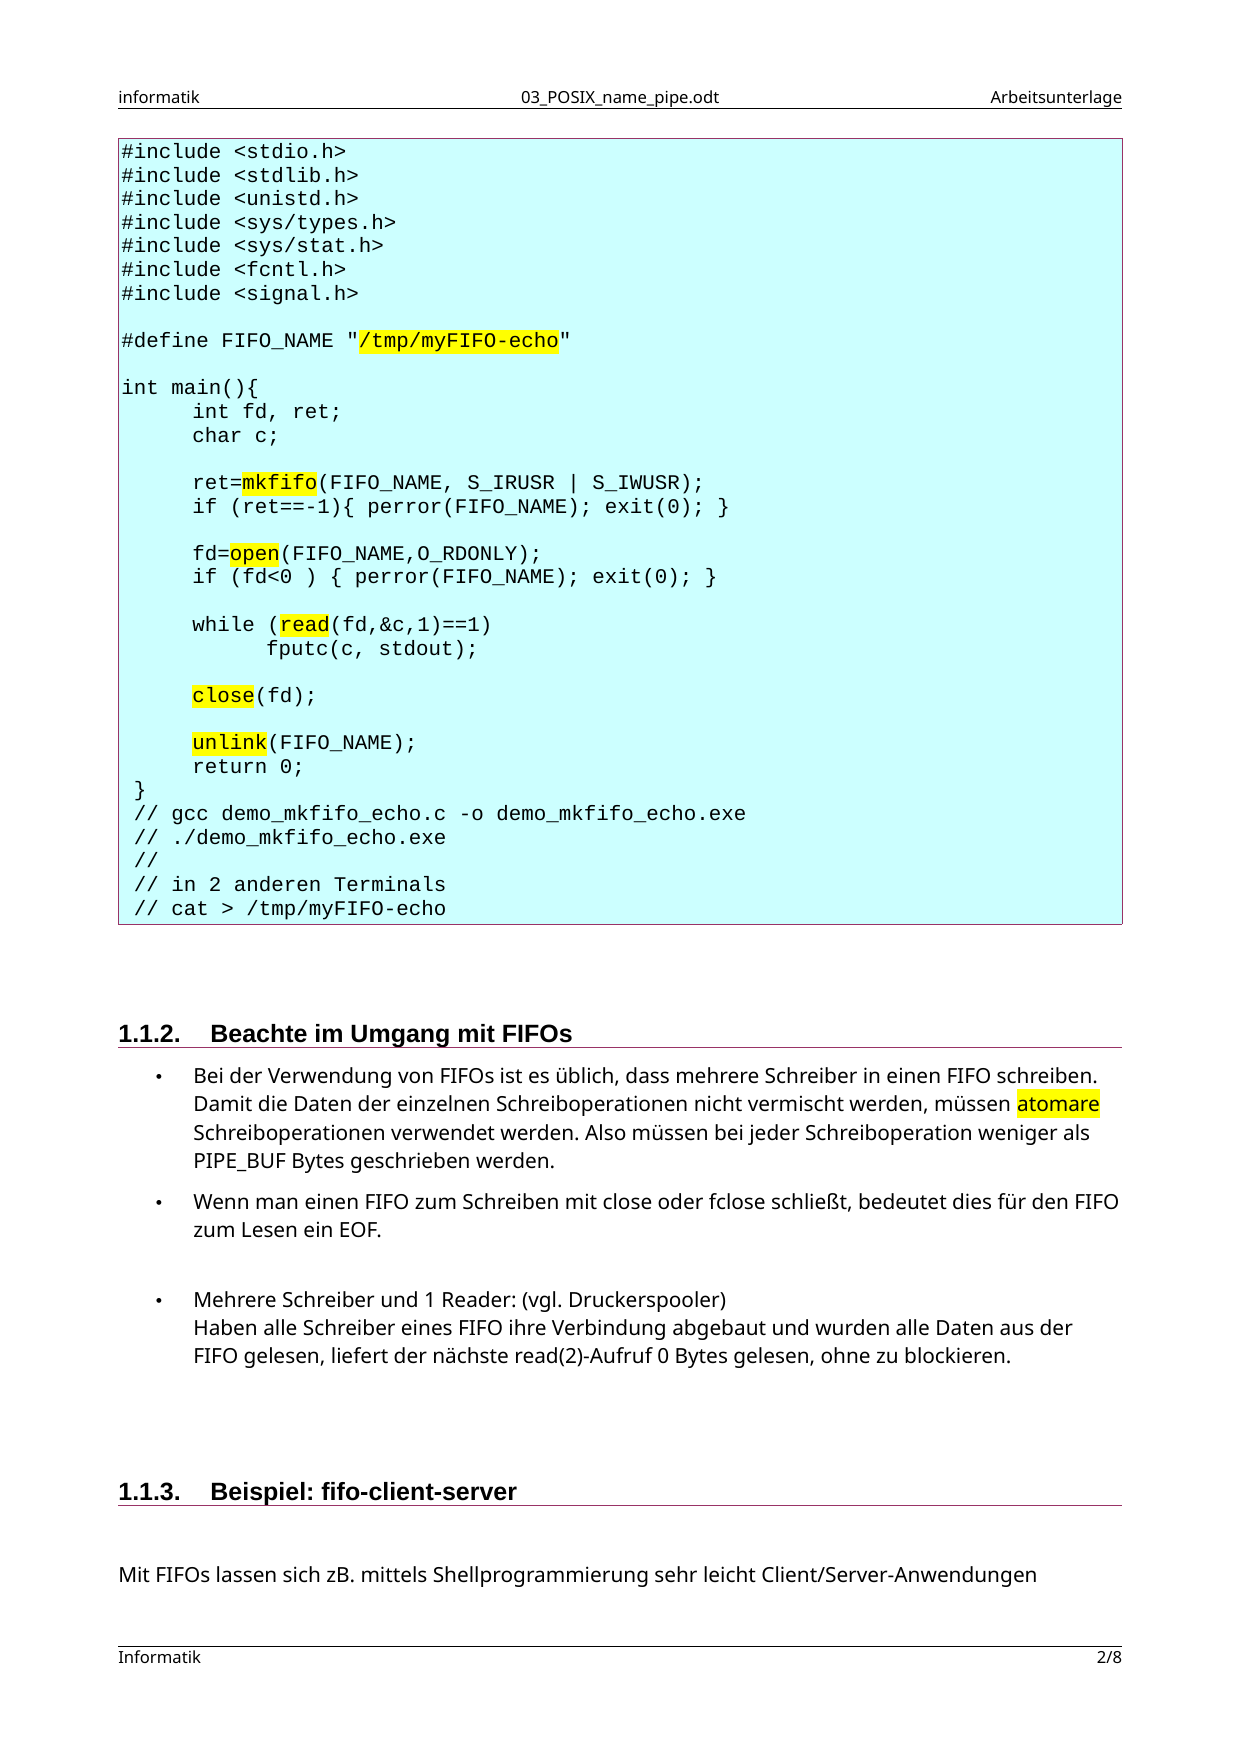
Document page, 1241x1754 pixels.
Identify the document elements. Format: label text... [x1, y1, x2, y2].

text char c; [119, 422, 1122, 445]
text return 0; [119, 753, 1122, 776]
subtitle Beachte im Umgang mit FIFOs [118, 1018, 1122, 1047]
text #include <stdio.h> [119, 139, 1122, 162]
text ret=mkfifo(FIFO_NAME, S_IRUSR | S_IWUSR); [119, 469, 1122, 493]
text while (read(fd,&c,1)==1) [119, 611, 1122, 634]
text fd=open(FIFO_NAME,O_RDONLY); [119, 540, 1122, 563]
text #include <sys/stat.h> [119, 232, 1122, 256]
text close(fd); [119, 682, 1122, 705]
text #include <stdlib.h> [119, 162, 1122, 185]
text // gcc demo_mkfifo_echo.c -o demo_mkfifo_echo.exe [119, 800, 1122, 824]
text // cat > /tmp/myFIFO-echo [119, 894, 1122, 924]
text Mit FIFOs lassen sich zB. mittels Shellprogrammierung sehr leicht Client/Server-Anwendungen [118, 1560, 1122, 1588]
text #include <fcntl.h> [119, 256, 1122, 280]
list Wenn man einen FIFO zum Schreiben mit close oder fclose schließt, bedeutet dies für den FIFO zum Lesen ein EOF. [156, 1187, 1122, 1272]
list Mehrere Schreiber und 1 Reader: (vgl. Druckerspooler) Haben alle Schreiber eines FIFO ihre Verbindung abgebaut und wurden alle Daten aus der FIFO gelesen, liefert der nächste read(2)-Aufruf 0 Bytes gelesen, ohne zu blockieren. [156, 1285, 1122, 1370]
text // ./demo_mkfifo_echo.exe [119, 824, 1122, 847]
text fputc(c, stdout); [119, 634, 1122, 658]
text #define FIFO_NAME "/tmp/myFIFO-echo" [119, 327, 1122, 351]
text // [119, 847, 1122, 871]
list Bei der Verwendung von FIFOs ist es üblich, dass mehrere Schreiber in einen FIFO schreiben. Damit die Daten der einzelnen Schreiboperationen nicht vermischt werden, müssen atomare Schreiboperationen verwendet werden. Also müssen bei jeder Schreiboperation weniger als PIPE_BUF Bytes geschrieben werden. [156, 1061, 1122, 1174]
text // in 2 anderen Terminals [119, 871, 1122, 894]
subtitle Beispiel: fifo-client-server [118, 1477, 1122, 1505]
text #include <unistd.h> [119, 185, 1122, 209]
text } [119, 776, 1122, 800]
text int fd, ret; [119, 398, 1122, 422]
text if (fd<0 ) { perror(FIFO_NAME); exit(0); } [119, 563, 1122, 587]
text int main(){ [119, 374, 1122, 398]
text unlink(FIFO_NAME); [119, 729, 1122, 753]
text #include <signal.h> [119, 280, 1122, 303]
text if (ret==-1){ perror(FIFO_NAME); exit(0); } [119, 493, 1122, 516]
text #include <sys/types.h> [119, 209, 1122, 232]
